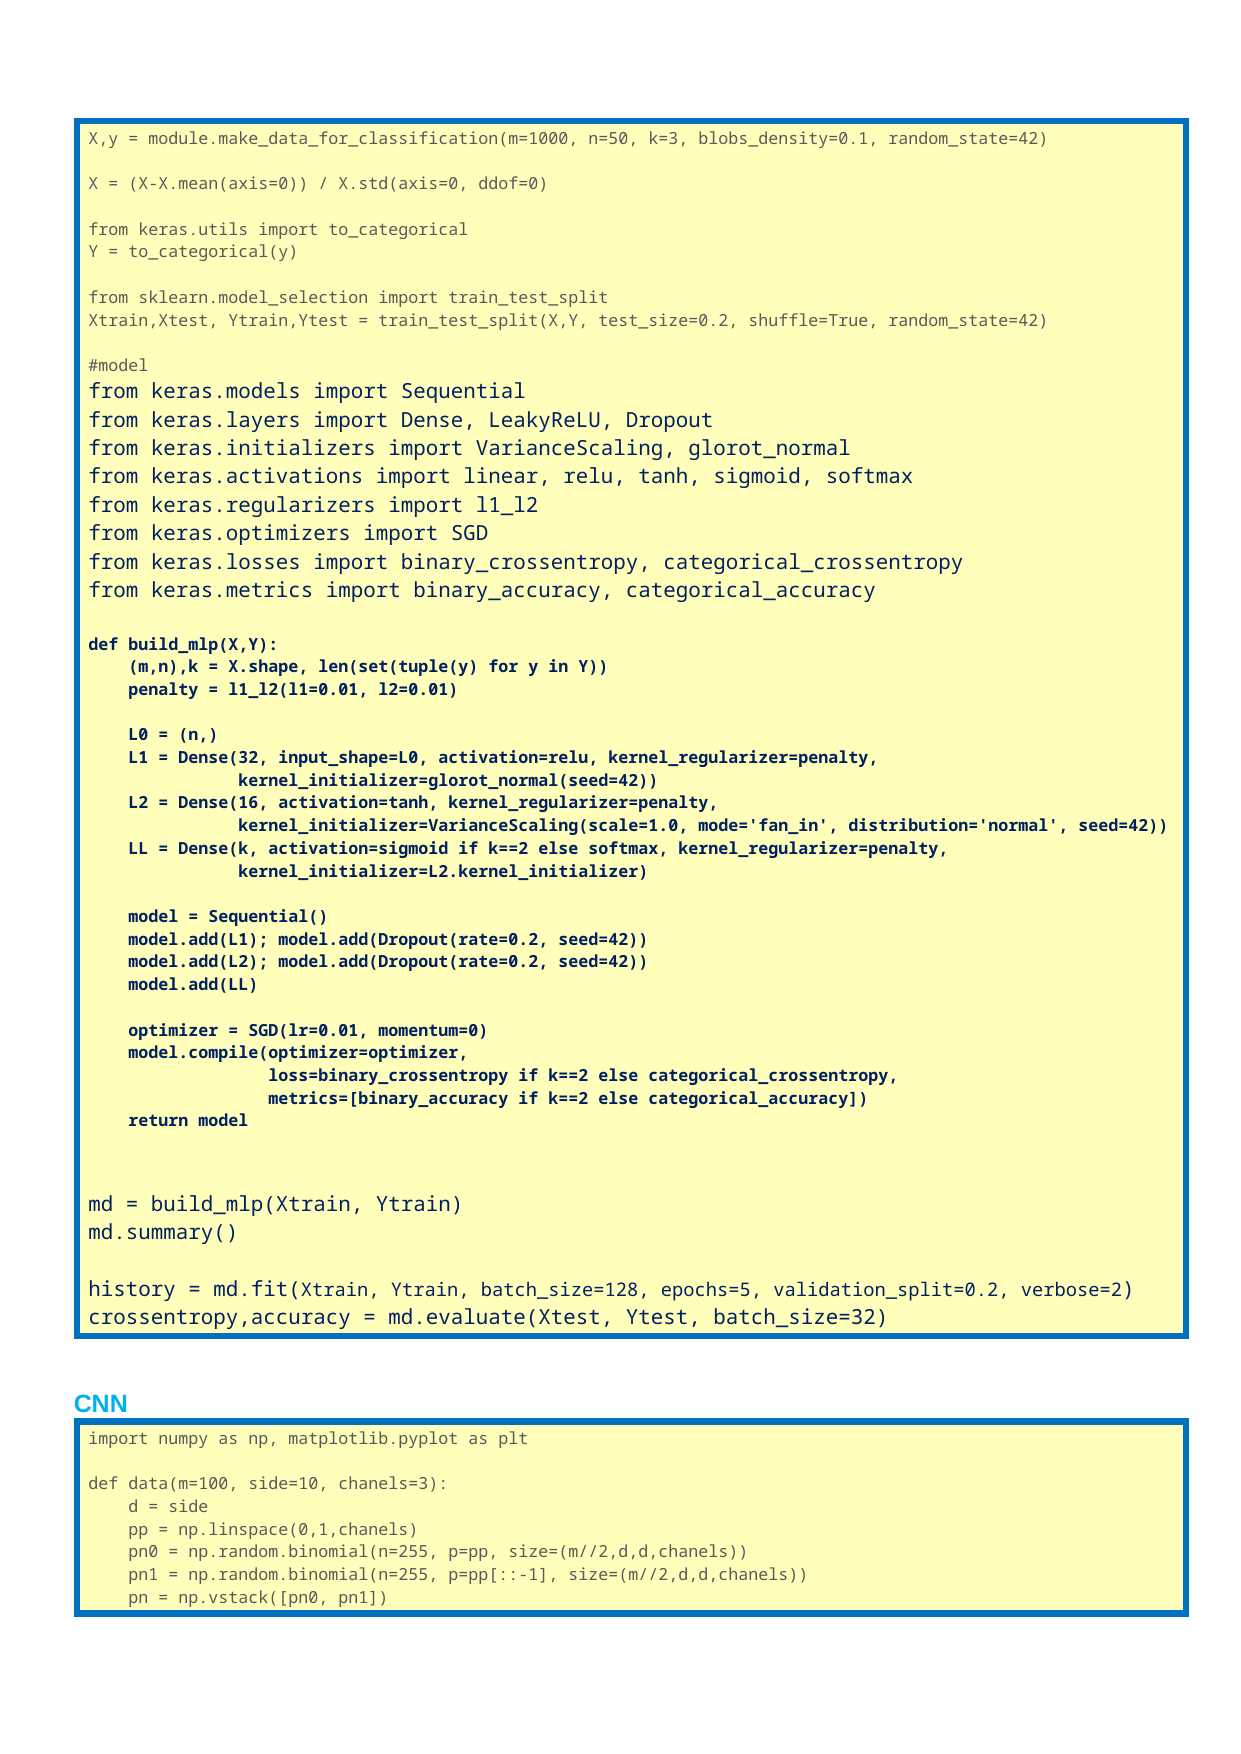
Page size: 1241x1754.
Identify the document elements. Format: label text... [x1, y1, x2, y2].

text d = side [80, 1486, 1183, 1509]
text from keras.metrics import binary_accuracy, categorical_accuracy [80, 567, 1183, 595]
text import numpy as np, matplotlib.pyplot as plt [80, 1425, 1183, 1441]
text Xtrain,Xtest, Ytrain,Ytest = train_test_split(X,Y, test_size=0.2, shuffle=True, random_state=42) [80, 300, 1183, 322]
text from sklearn.model_selection import train_test_split [80, 277, 1183, 300]
text history = md.fit(Xtrain, Ytrain, batch_size=128, epochs=5, validation_split=0.2, verbose=2) [80, 1266, 1183, 1294]
text (m,n),k = X.shape, len(set(tuple(y) for y in Y)) [80, 647, 1183, 669]
text pp = np.linspace(0,1,chanels) [80, 1509, 1183, 1532]
text X,y = module.make_data_for_classification(m=1000, n=50, k=3, blobs_density=0.1, random_state=42) [80, 124, 1183, 141]
text from keras.optimizers import SGD [80, 510, 1183, 538]
text md.summary() [80, 1209, 1183, 1237]
text pn = np.vstack([pn0, pn1]) [80, 1577, 1183, 1610]
text kernel_initializer=glorot_normal(seed=42)) [80, 760, 1183, 783]
text loss=binary_crossentropy if k==2 else categorical_crossentropy, [80, 1055, 1183, 1078]
text from keras.models import Sequential [80, 368, 1183, 396]
text from keras.utils import to_categorical [80, 209, 1183, 232]
text Y = to_categorical(y) [80, 232, 1183, 254]
text return model [80, 1101, 1183, 1123]
text LL = Dense(k, activation=sigmoid if k==2 else softmax, kernel_regularizer=penalty, [80, 828, 1183, 851]
text model.add(LL) [80, 964, 1183, 987]
text from keras.regularizers import l1_l2 [80, 482, 1183, 510]
text model.add(L2); model.add(Dropout(rate=0.2, seed=42)) [80, 942, 1183, 964]
text L1 = Dense(32, input_shape=L0, activation=relu, kernel_regularizer=penalty, [80, 737, 1183, 760]
text L0 = (n,) [80, 715, 1183, 737]
text from keras.losses import binary_crossentropy, categorical_crossentropy [80, 538, 1183, 567]
text def build_mlp(X,Y): [80, 624, 1183, 647]
text optimizer = SGD(lr=0.01, momentum=0) [80, 1010, 1183, 1033]
text penalty = l1_l2(l1=0.01, l2=0.01) [80, 669, 1183, 692]
text def data(m=100, side=10, chanels=3): [80, 1464, 1183, 1486]
text from keras.activations import linear, relu, tanh, sigmoid, softmax [80, 453, 1183, 482]
text md = build_mlp(Xtrain, Ytrain) [80, 1180, 1183, 1209]
text model.add(L1); model.add(Dropout(rate=0.2, seed=42)) [80, 919, 1183, 942]
text kernel_initializer=VarianceScaling(scale=1.0, mode='fan_in', distribution='normal', seed=42)) [80, 806, 1183, 828]
text X = (X-X.mean(axis=0)) / X.std(axis=0, ddof=0) [80, 163, 1183, 186]
text crossentropy,accuracy = md.evaluate(Xtest, Ytest, batch_size=32) [80, 1294, 1183, 1333]
text from keras.initializers import VarianceScaling, glorot_normal [80, 425, 1183, 453]
text metrics=[binary_accuracy if k==2 else categorical_accuracy]) [80, 1078, 1183, 1101]
title CNN [73, 1389, 1189, 1418]
text pn0 = np.random.binomial(n=255, p=pp, size=(m//2,d,d,chanels)) [80, 1532, 1183, 1554]
text model = Sequential() [80, 896, 1183, 919]
text from keras.layers import Dense, LeakyReLU, Dropout [80, 396, 1183, 425]
text L2 = Dense(16, activation=tanh, kernel_regularizer=penalty, [80, 783, 1183, 806]
text kernel_initializer=L2.kernel_initializer) [80, 851, 1183, 874]
text model.compile(optimizer=optimizer, [80, 1033, 1183, 1055]
text pn1 = np.random.binomial(n=255, p=pp[::-1], size=(m//2,d,d,chanels)) [80, 1554, 1183, 1577]
text #model [80, 345, 1183, 368]
